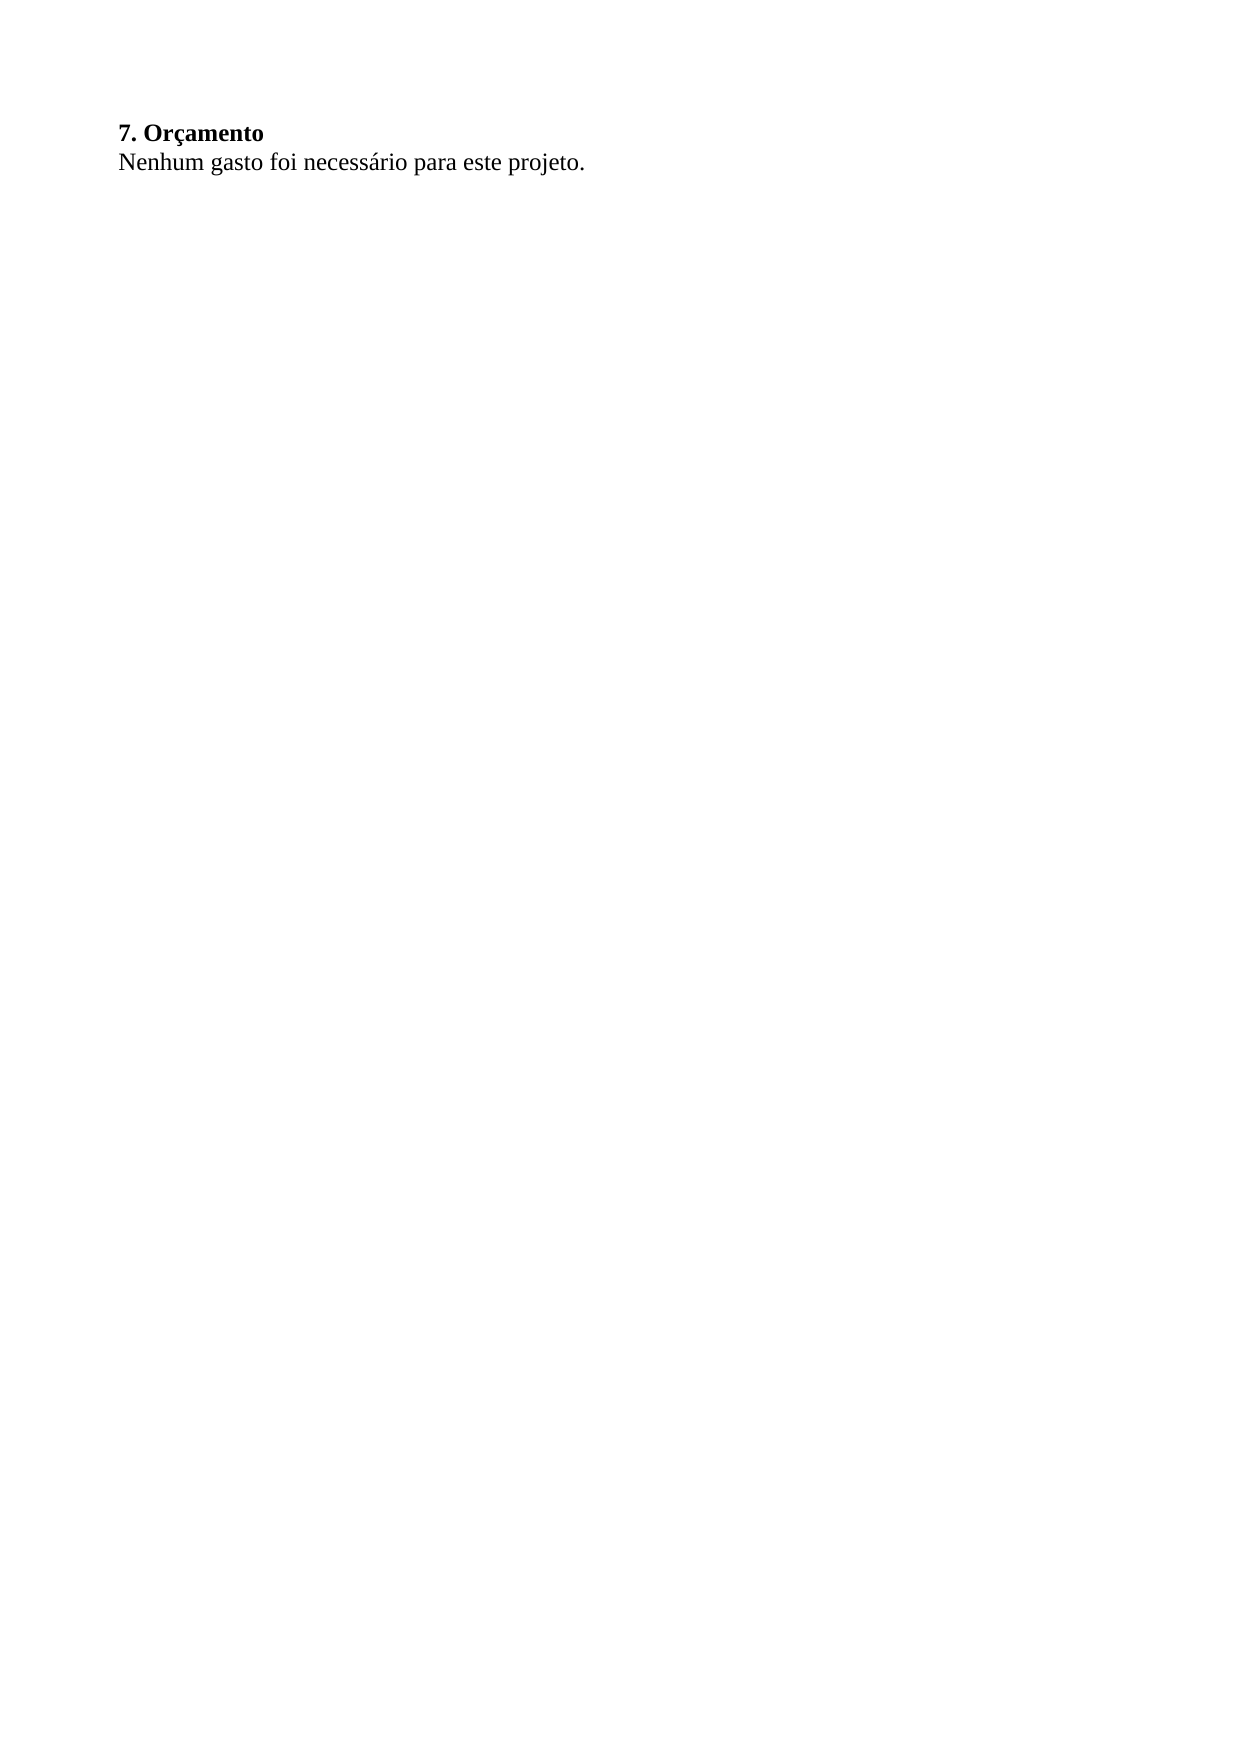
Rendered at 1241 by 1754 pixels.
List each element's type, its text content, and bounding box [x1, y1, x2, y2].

text 7. Orçamento [118, 118, 1122, 147]
text Nenhum gasto foi necessário para este projeto. [118, 147, 1122, 176]
